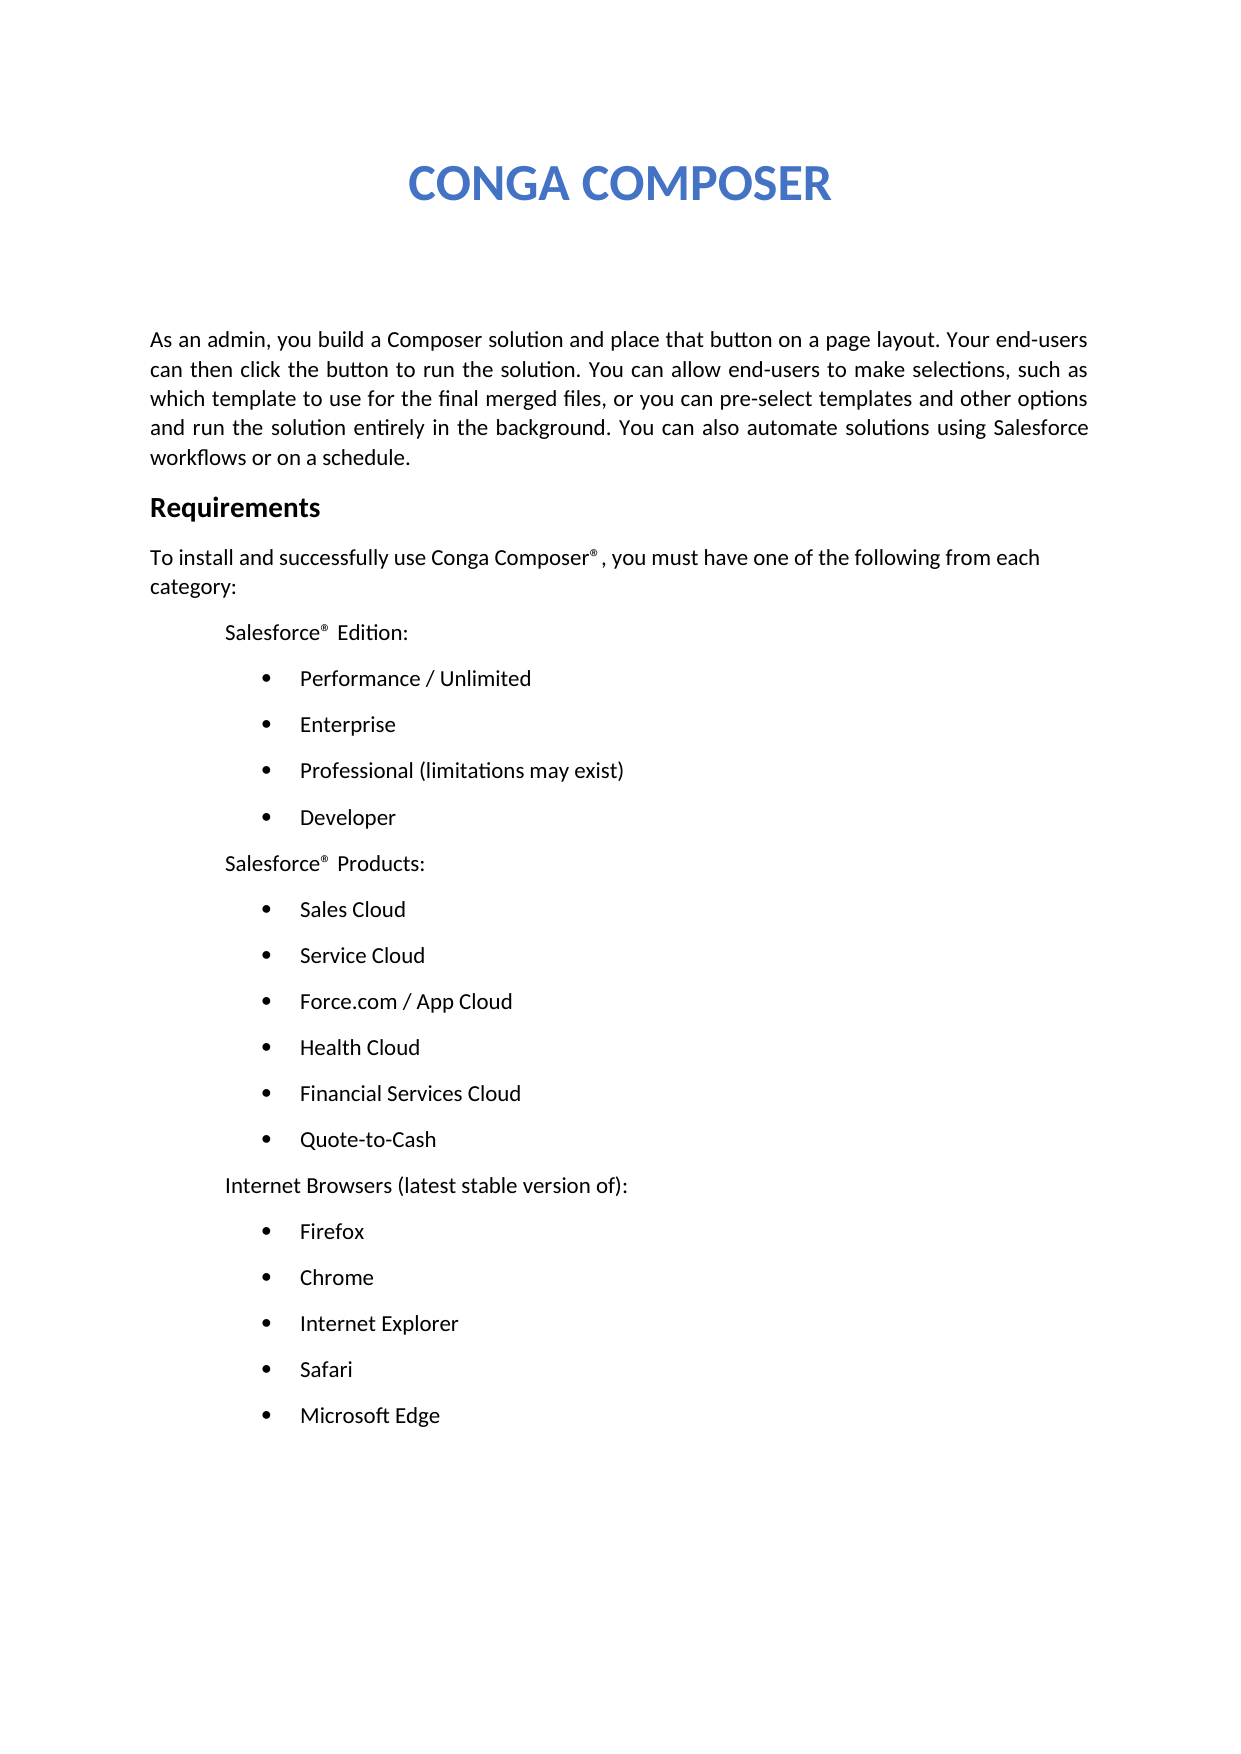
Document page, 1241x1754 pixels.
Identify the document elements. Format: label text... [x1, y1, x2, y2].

text Requirements [150, 489, 1090, 524]
list Microsoft Edge [262, 1401, 1090, 1429]
list Health Cloud [262, 1033, 1090, 1061]
text Internet Browsers (latest stable version of): [225, 1171, 1090, 1199]
text Salesforce® Edition: [225, 618, 1090, 646]
list Sales Cloud [262, 895, 1090, 923]
list Quote-to-Cash [262, 1125, 1090, 1153]
list Chrome [262, 1263, 1090, 1291]
text As an admin, you build a Composer solution and place that button on a page layout. Your end-users can then click the button to run the solution. You can allow end-users to make selections, such as which template to use for the final merged files, or you can pre-select templates and other options and run the solution entirely in the background. You can also automate solutions using Salesforce workflows or on a schedule. [150, 325, 1090, 471]
text CONGA COMPOSER [150, 150, 1090, 213]
list Financial Services Cloud [262, 1079, 1090, 1107]
list Enterprise [262, 711, 1090, 738]
list Performance / Unlimited [262, 664, 1090, 692]
list Professional (limitations may exist) [262, 757, 1090, 784]
text Salesforce® Products: [225, 849, 1090, 877]
text To install and successfully use Conga Composer®, you must have one of the following from each category: [150, 543, 1090, 600]
list Service Cloud [262, 941, 1090, 969]
list Internet Explorer [262, 1309, 1090, 1337]
list Firefox [262, 1217, 1090, 1245]
list Force.com / App Cloud [262, 987, 1090, 1015]
list Safari [262, 1355, 1090, 1383]
list Developer [262, 803, 1090, 831]
